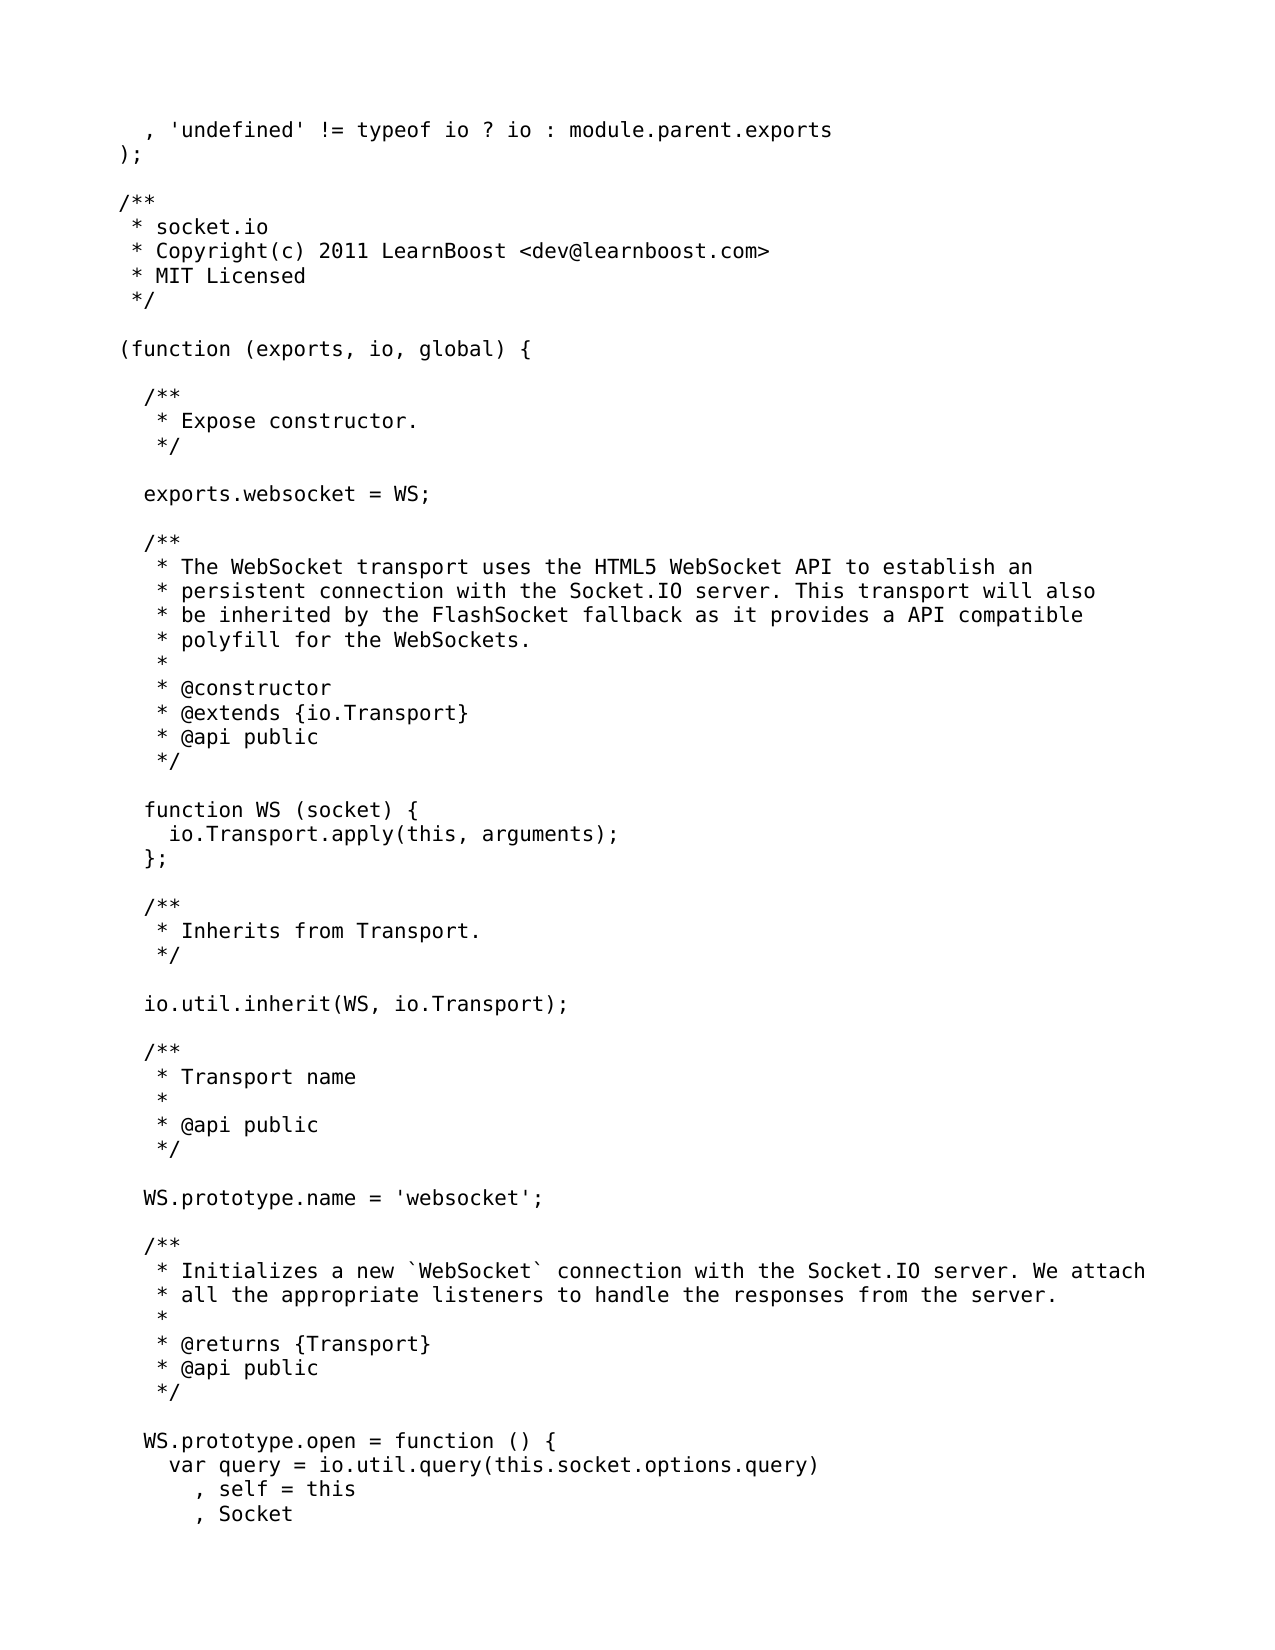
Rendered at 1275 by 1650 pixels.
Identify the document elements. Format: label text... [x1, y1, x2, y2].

text * @extends {io.Transport} [118, 701, 1157, 725]
text * Expose constructor. [118, 409, 1157, 434]
text * [118, 1307, 1157, 1332]
text /** [118, 1040, 1157, 1065]
text * be inherited by the FlashSocket fallback as it provides a API compatible [118, 603, 1157, 628]
text */ [118, 288, 1157, 312]
text * @returns {Transport} [118, 1332, 1157, 1356]
text ); [118, 142, 1157, 167]
text var query = io.util.query(this.socket.options.query) [118, 1453, 1157, 1477]
text */ [118, 943, 1157, 968]
text , 'undefined' != typeof io ? io : module.parent.exports [118, 118, 1157, 142]
text /** [118, 1234, 1157, 1259]
text /** [118, 385, 1157, 409]
text * all the appropriate listeners to handle the responses from the server. [118, 1283, 1157, 1307]
text * Transport name [118, 1065, 1157, 1089]
text * Copyright(c) 2011 LearnBoost <dev@learnboost.com> [118, 239, 1157, 264]
text WS.prototype.open = function () { [118, 1429, 1157, 1453]
text WS.prototype.name = 'websocket'; [118, 1186, 1157, 1210]
text /** [118, 895, 1157, 919]
text */ [118, 749, 1157, 773]
text */ [118, 1380, 1157, 1404]
text * @api public [118, 725, 1157, 749]
text * Inherits from Transport. [118, 919, 1157, 943]
text */ [118, 434, 1157, 458]
text * [118, 1089, 1157, 1113]
text * @api public [118, 1356, 1157, 1380]
text , Socket [118, 1502, 1157, 1526]
text * [118, 652, 1157, 676]
text /** [118, 191, 1157, 215]
text function WS (socket) { [118, 798, 1157, 822]
text * persistent connection with the Socket.IO server. This transport will also [118, 579, 1157, 603]
text * @api public [118, 1113, 1157, 1137]
text * MIT Licensed [118, 264, 1157, 288]
text exports.websocket = WS; [118, 482, 1157, 506]
text , self = this [118, 1477, 1157, 1502]
text * Initializes a new `WebSocket` connection with the Socket.IO server. We attach [118, 1259, 1157, 1283]
text io.Transport.apply(this, arguments); [118, 822, 1157, 846]
text * socket.io [118, 215, 1157, 239]
text * @constructor [118, 676, 1157, 701]
text */ [118, 1137, 1157, 1162]
text }; [118, 846, 1157, 871]
text io.util.inherit(WS, io.Transport); [118, 992, 1157, 1016]
text * The WebSocket transport uses the HTML5 WebSocket API to establish an [118, 555, 1157, 579]
text /** [118, 531, 1157, 555]
text * polyfill for the WebSockets. [118, 628, 1157, 652]
text (function (exports, io, global) { [118, 337, 1157, 361]
